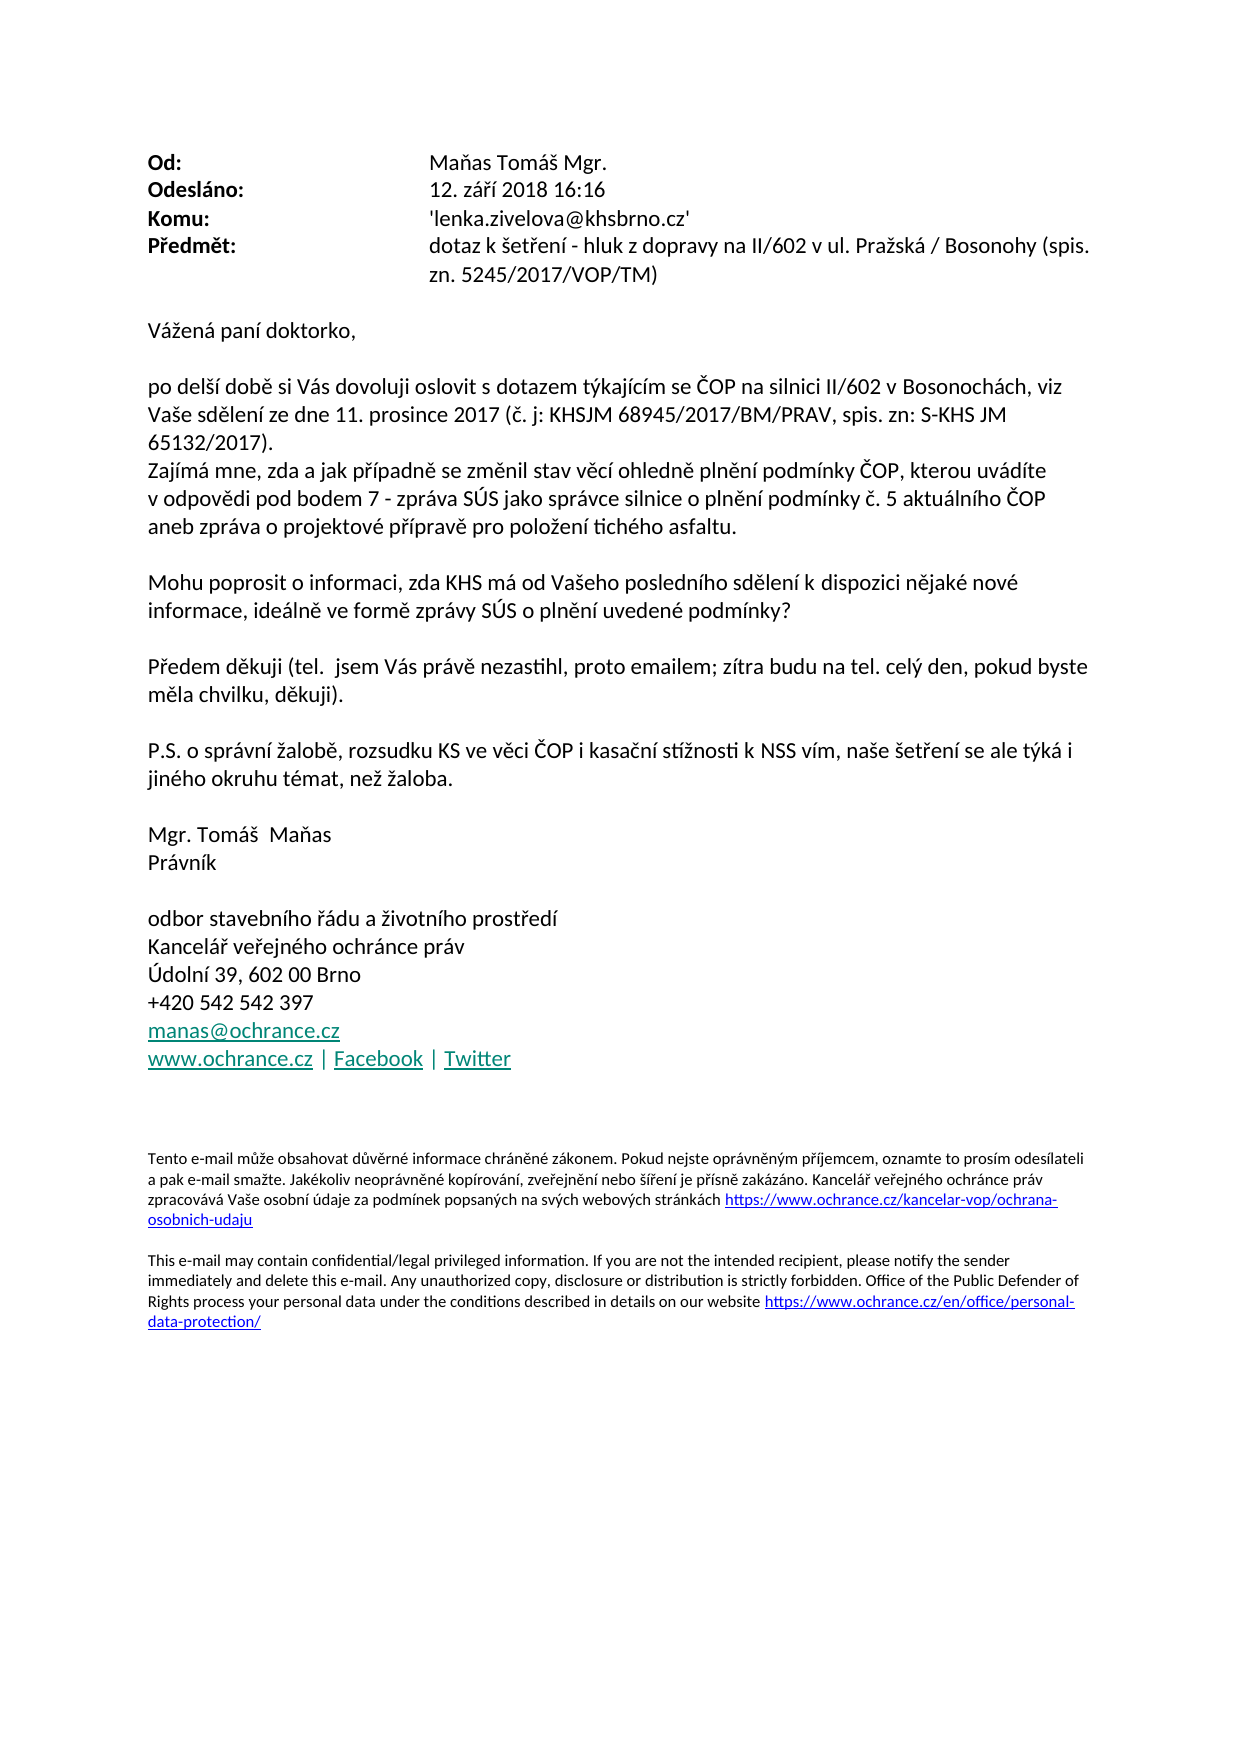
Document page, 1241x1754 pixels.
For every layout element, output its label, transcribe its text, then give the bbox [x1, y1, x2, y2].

text +420 542 542 397 [148, 988, 1093, 1016]
text Údolní 39, 602 00 Brno [148, 960, 1093, 988]
text P.S. o správní žalobě, rozsudku KS ve věci ČOP i kasační stížnosti k NSS vím, naše šetření se ale týká i jiného okruhu témat, než žaloba. [148, 736, 1093, 792]
text Mohu poprosit o informaci, zda KHS má od Vašeho posledního sdělení k dispozici nějaké nové informace, ideálně ve formě zprávy SÚS o plnění uvedené podmínky? [148, 568, 1093, 624]
text Právník [148, 848, 1093, 876]
text Předmět: dotaz k šetření - hluk z dopravy na II/602 v ul. Pražská / Bosonohy (spis. zn. 5245/2017/VOP/TM) [148, 232, 1093, 288]
text Tento e-mail může obsahovat důvěrné informace chráněné zákonem. Pokud nejste oprávněným příjemcem, oznamte to prosím odesílateli a pak e-mail smažte. Jakékoliv neoprávněné kopírování, zveřejnění nebo šíření je přísně zakázáno. Kancelář veřejného ochránce práv zpracovává Vaše osobní údaje za podmínek popsaných na svých webových stránkách https://www.ochrance.cz/kancelar-vop/ochrana-osobnich-udaju This e-mail may contain confidential/legal privileged information. If you are not the intended recipient, please notify the sender immediately and delete this e-mail. Any unauthorized copy, disclosure or distribution is strictly forbidden. Office of the Public Defender of Rights process your personal data under the conditions described in details on our website https://www.ochrance.cz/en/office/personal-data-protection/ [148, 1149, 1093, 1331]
text po delší době si Vás dovoluji oslovit s dotazem týkajícím se ČOP na silnici II/602 v Bosonochách, viz Vaše sdělení ze dne 11. prosince 2017 (č. j: KHSJM 68945/2017/BM/PRAV, spis. zn: S-KHS JM 65132/2017). [148, 372, 1093, 456]
text odbor stavebního řádu a životního prostředí [148, 904, 1093, 932]
text Kancelář veřejného ochránce práv [148, 932, 1093, 960]
text Vážená paní doktorko, [148, 316, 1093, 344]
text Předem děkuji (tel. jsem Vás právě nezastihl, proto emailem; zítra budu na tel. celý den, pokud byste měla chvilku, děkuji). [148, 652, 1093, 708]
text Od: Maňas Tomáš Mgr. [148, 148, 1093, 176]
text Zajímá mne, zda a jak případně se změnil stav věcí ohledně plnění podmínky ČOP, kterou uvádíte v odpovědi pod bodem 7 - zpráva SÚS jako správce silnice o plnění podmínky č. 5 aktuálního ČOP aneb zpráva o projektové přípravě pro položení tichého asfaltu. [148, 456, 1093, 540]
text www.ochrance.cz | Facebook | Twitter [148, 1044, 1093, 1072]
text Odesláno: 12. září 2018 16:16 [148, 176, 1093, 204]
text Komu: 'lenka.zivelova@khsbrno.cz' [148, 204, 1093, 232]
text Mgr. Tomáš Maňas [148, 820, 1093, 848]
text manas@ochrance.cz [148, 1016, 1093, 1044]
